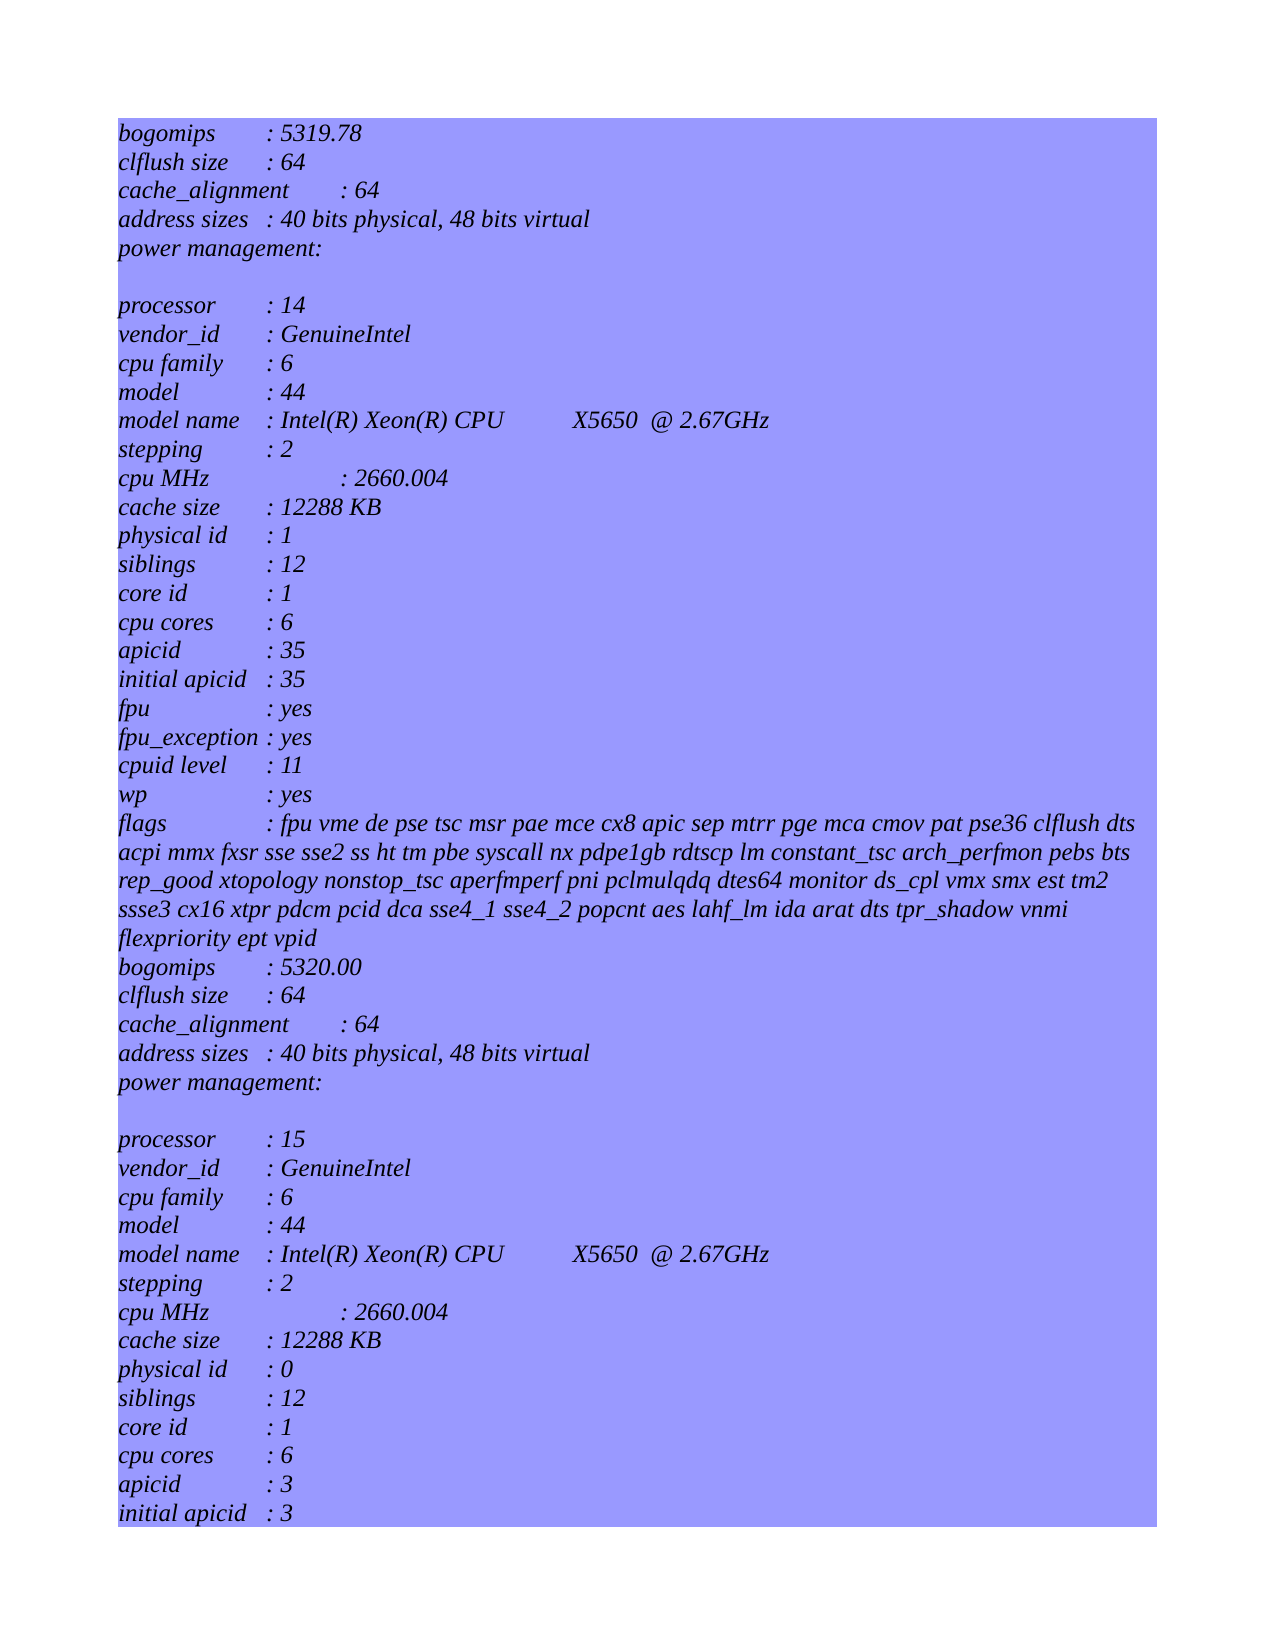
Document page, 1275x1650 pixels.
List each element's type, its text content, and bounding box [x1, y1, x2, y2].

text bogomips : 5320.00 [118, 952, 1157, 981]
text siblings : 12 [118, 1383, 1157, 1412]
text cache size : 12288 KB [118, 1326, 1157, 1354]
text physical id : 1 [118, 521, 1157, 549]
text cache_alignment : 64 [118, 1009, 1157, 1038]
text processor : 14 [118, 291, 1157, 319]
text physical id : 0 [118, 1354, 1157, 1383]
text model name : Intel(R) Xeon(R) CPU X5650 @ 2.67GHz [118, 406, 1157, 434]
text core id : 1 [118, 578, 1157, 607]
text fpu : yes [118, 693, 1157, 722]
text flags : fpu vme de pse tsc msr pae mce cx8 apic sep mtrr pge mca cmov pat pse36 clflush dts acpi mmx fxsr sse sse2 ss ht tm pbe syscall nx pdpe1gb rdtscp lm constant_tsc arch_perfmon pebs bts rep_good xtopology nonstop_tsc aperfmperf pni pclmulqdq dtes64 monitor ds_cpl vmx smx est tm2 ssse3 cx16 xtpr pdcm pcid dca sse4_1 sse4_2 popcnt aes lahf_lm ida arat dts tpr_shadow vnmi flexpriority ept vpid [118, 808, 1157, 952]
text model name : Intel(R) Xeon(R) CPU X5650 @ 2.67GHz [118, 1239, 1157, 1268]
text model : 44 [118, 1211, 1157, 1239]
text siblings : 12 [118, 549, 1157, 578]
text apicid : 3 [118, 1469, 1157, 1498]
text power management: [118, 233, 1157, 262]
text cache size : 12288 KB [118, 492, 1157, 521]
text stepping : 2 [118, 1268, 1157, 1297]
text cpu family : 6 [118, 1182, 1157, 1211]
text wp : yes [118, 779, 1157, 808]
text fpu_exception : yes [118, 722, 1157, 751]
text cache_alignment : 64 [118, 176, 1157, 204]
text cpu cores : 6 [118, 607, 1157, 636]
text clflush size : 64 [118, 147, 1157, 176]
text vendor_id : GenuineIntel [118, 1153, 1157, 1182]
text power management: [118, 1067, 1157, 1096]
text cpu MHz : 2660.004 [118, 463, 1157, 492]
text cpu family : 6 [118, 348, 1157, 377]
text apicid : 35 [118, 636, 1157, 664]
text cpuid level : 11 [118, 751, 1157, 779]
text processor : 15 [118, 1124, 1157, 1153]
text address sizes : 40 bits physical, 48 bits virtual [118, 1038, 1157, 1067]
text core id : 1 [118, 1412, 1157, 1441]
text address sizes : 40 bits physical, 48 bits virtual [118, 204, 1157, 233]
text bogomips : 5319.78 [118, 118, 1157, 147]
text stepping : 2 [118, 434, 1157, 463]
text cpu MHz : 2660.004 [118, 1297, 1157, 1326]
text vendor_id : GenuineIntel [118, 319, 1157, 348]
text clflush size : 64 [118, 981, 1157, 1009]
text cpu cores : 6 [118, 1441, 1157, 1469]
text initial apicid : 35 [118, 664, 1157, 693]
text initial apicid : 3 [118, 1498, 1157, 1527]
text model : 44 [118, 377, 1157, 406]
